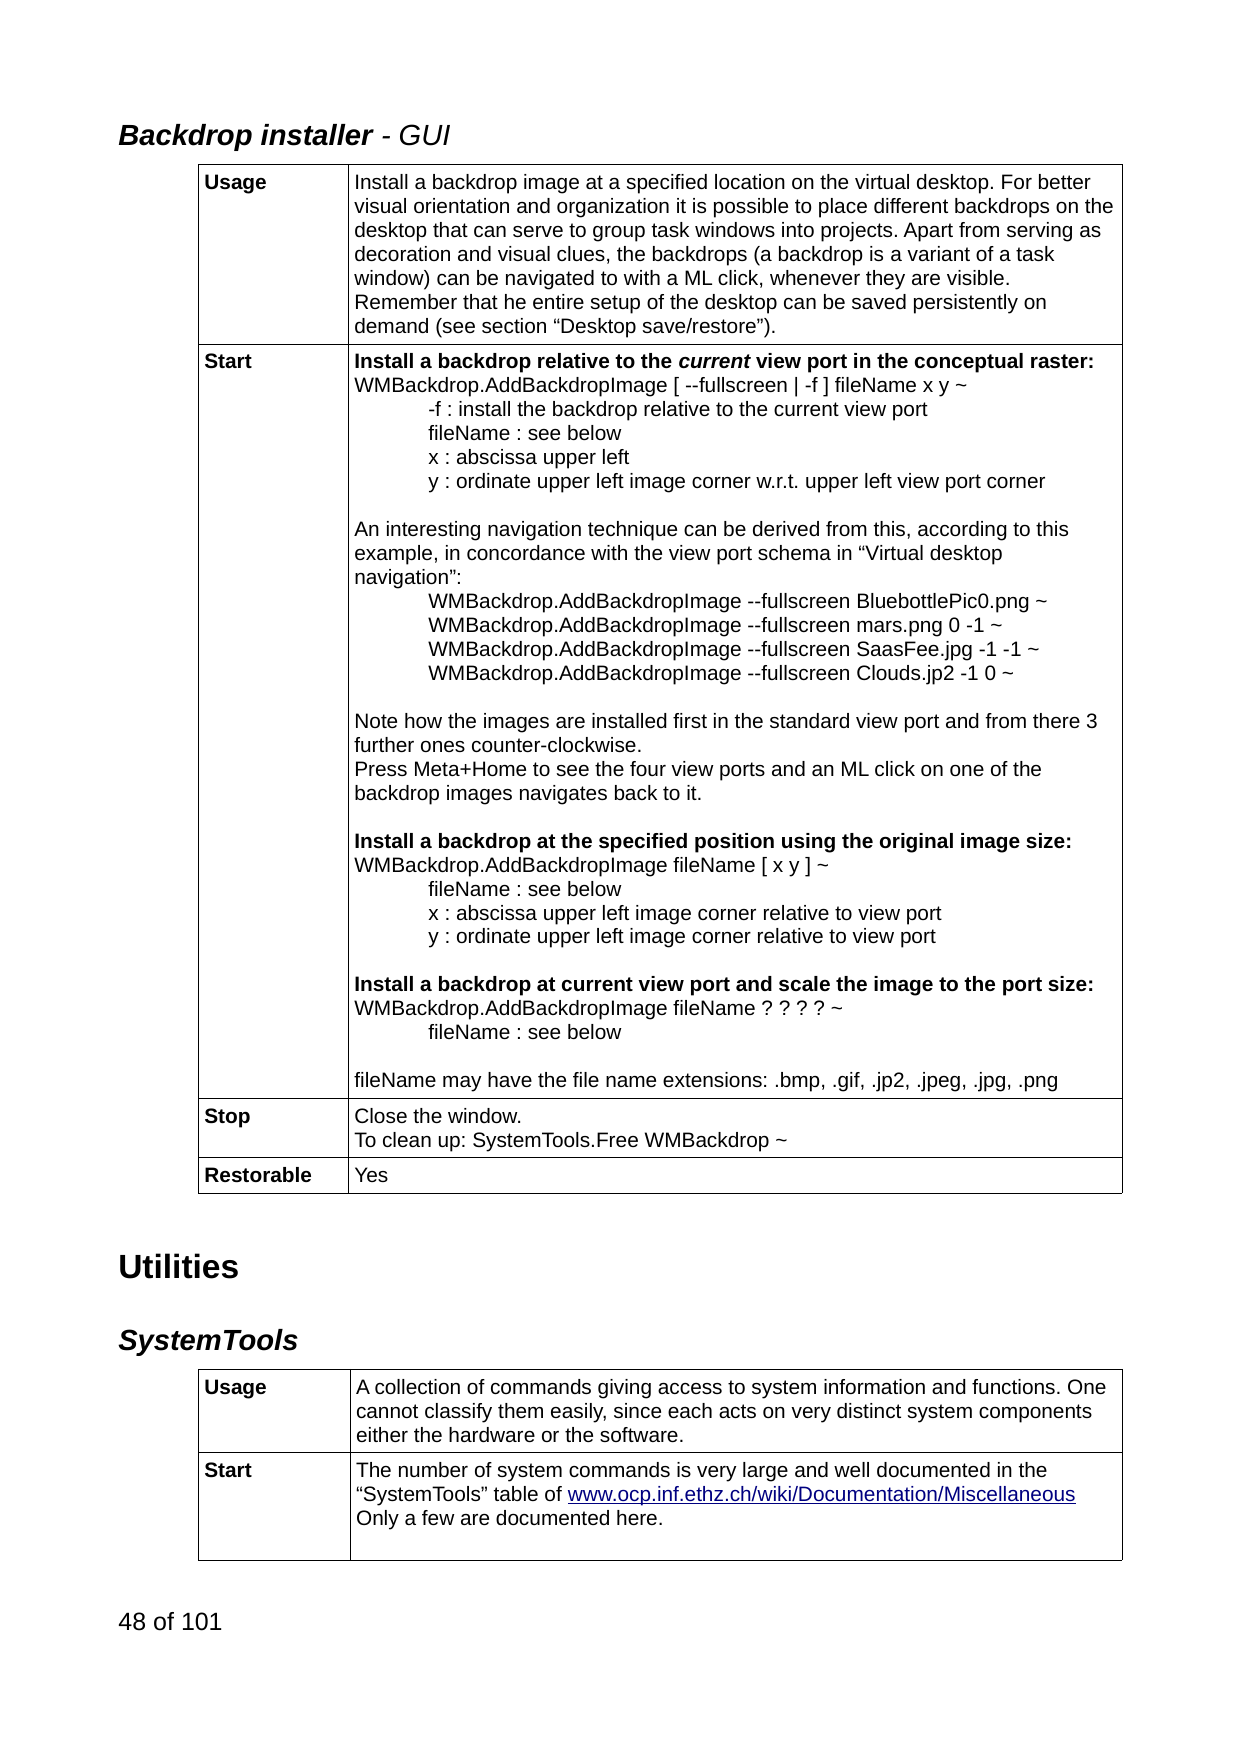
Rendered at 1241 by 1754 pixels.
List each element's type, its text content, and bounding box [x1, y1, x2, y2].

table_cell Restorable [199, 1158, 348, 1193]
table_cell The number of system commands is very large and well documented in the “SystemTools” table of www.ocp.inf.ethz.ch/wiki/Documentation/Miscellaneous Only a few are documented here. [351, 1453, 1122, 1559]
subtitle Backdrop installer - GUI [118, 118, 1122, 152]
table_cell Stop [199, 1099, 348, 1157]
subtitle SystemTools [118, 1323, 1122, 1356]
table_cell Close the window. To clean up: SystemTools.Free WMBackdrop ~ [349, 1099, 1122, 1157]
table_header Install a backdrop image at a specified location on the virtual desktop. For better visual orientation and organization it is possible to place different backdrops on the desktop that can serve to group task windows into projects. Apart from serving as decoration and visual clues, the backdrops (a backdrop is a variant of a task window) can be navigated to with a ML click, whenever they are visible. Remember that he entire setup of the desktop can be saved persistently on demand (see section “Desktop save/restore”). [349, 165, 1122, 343]
table_header A collection of commands giving access to system information and functions. One cannot classify them easily, since each acts on very distinct system components either the hardware or the software. [351, 1370, 1122, 1452]
table_header Usage [199, 165, 348, 343]
table_cell Yes [349, 1158, 1122, 1193]
table_cell Start [199, 345, 348, 1098]
table_cell Install a backdrop relative to the current view port in the conceptual raster: WMBackdrop.AddBackdropImage [ --fullscreen | -f ] fileName x y ~ -f : install the backdrop relative to the current view port fileName : see below x : abscissa upper left y : ordinate upper left image corner w.r.t. upper left view port corner An interesting navigation technique can be derived from this, according to this example, in concordance with the view port schema in “Virtual desktop navigation”: WMBackdrop.AddBackdropImage --fullscreen BluebottlePic0.png ~ WMBackdrop.AddBackdropImage --fullscreen mars.png 0 -1 ~ WMBackdrop.AddBackdropImage --fullscreen SaasFee.jpg -1 -1 ~ WMBackdrop.AddBackdropImage --fullscreen Clouds.jp2 -1 0 ~ Note how the images are installed first in the standard view port and from there 3 further ones counter-clockwise. Press Meta+Home to see the four view ports and an ML click on one of the backdrop images navigates back to it. Install a backdrop at the specified position using the original image size: WMBackdrop.AddBackdropImage fileName [ x y ] ~ fileName : see below x : abscissa upper left image corner relative to view port y : ordinate upper left image corner relative to view port Install a backdrop at current view port and scale the image to the port size: WMBackdrop.AddBackdropImage fileName ? ? ? ? ~ fileName : see below fileName may have the file name extensions: .bmp, .gif, .jp2, .jpeg, .jpg, .png [349, 345, 1122, 1098]
table_header Usage [199, 1370, 350, 1452]
table_cell Start [199, 1453, 350, 1559]
subtitle Utilities [118, 1247, 1122, 1285]
